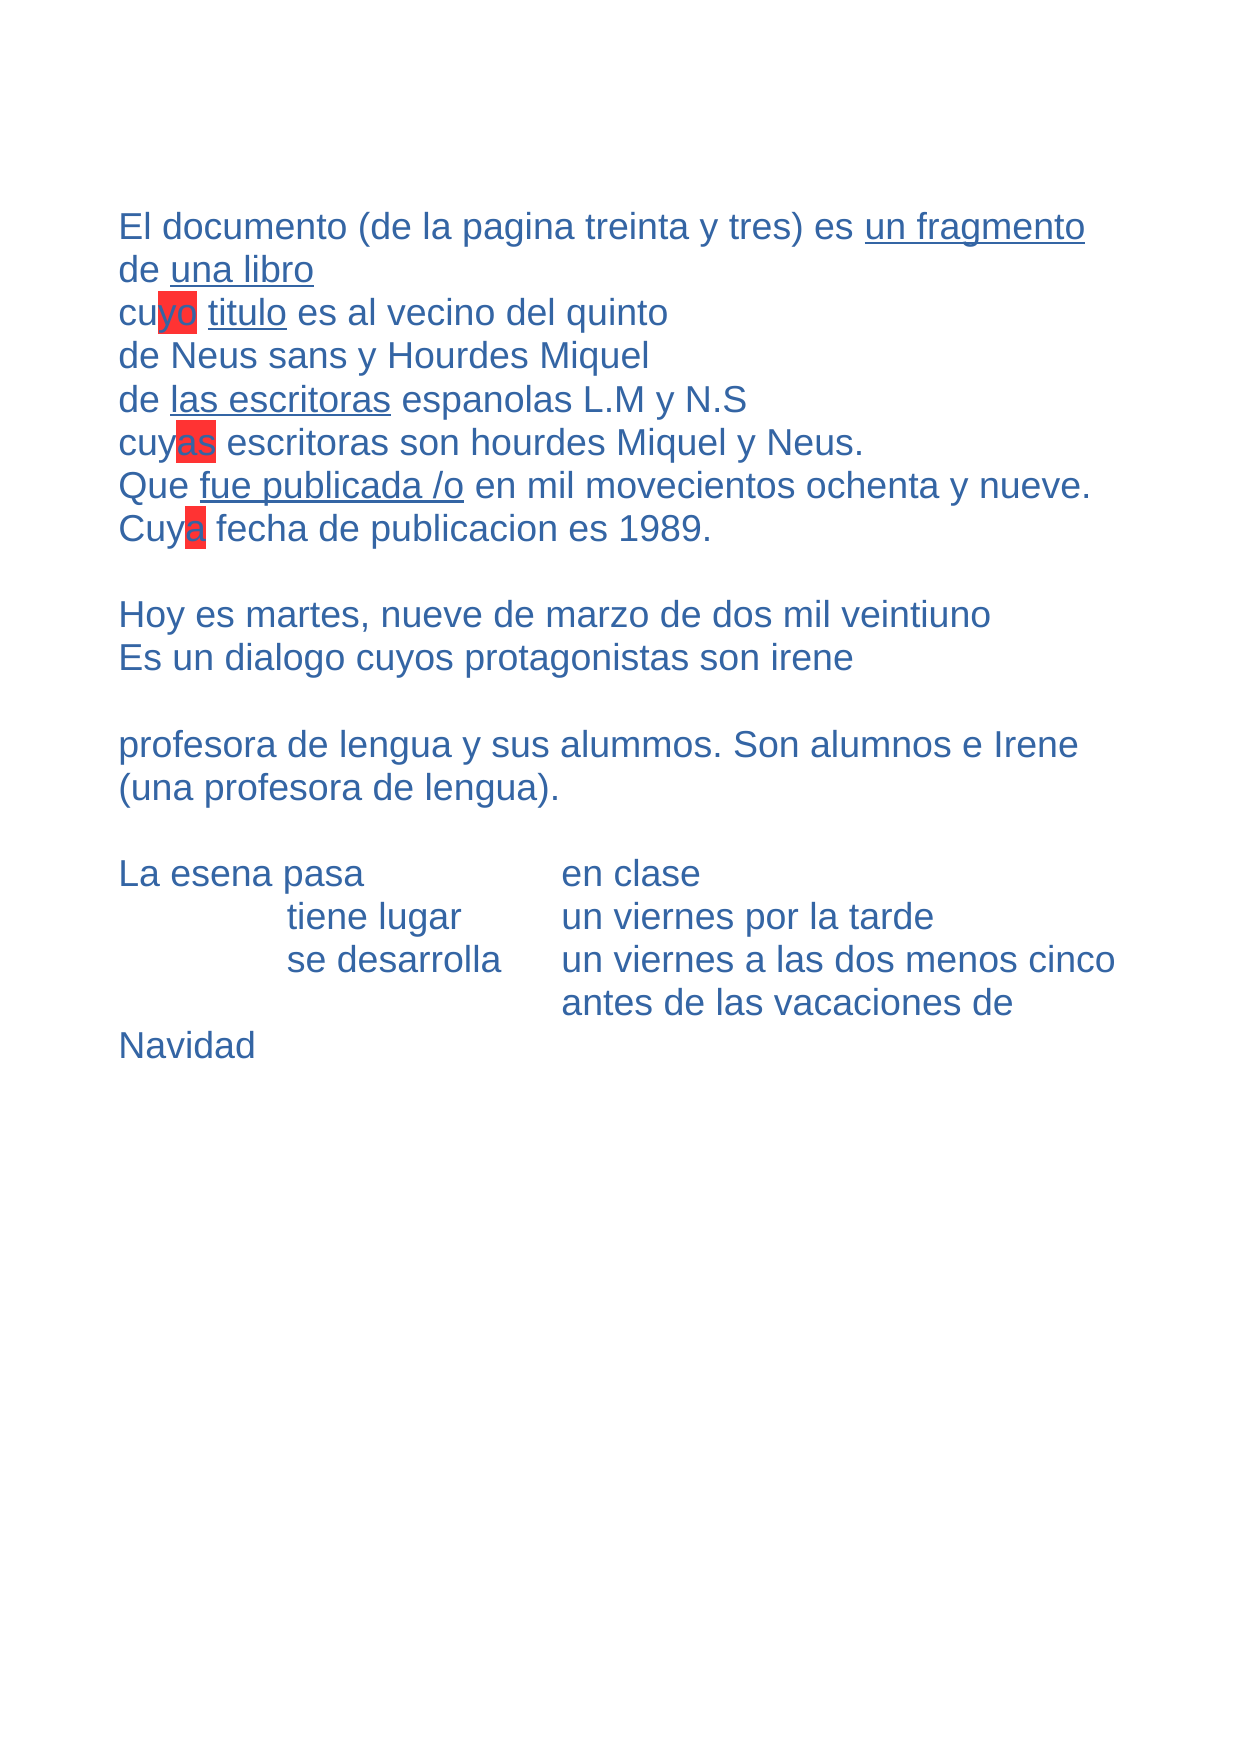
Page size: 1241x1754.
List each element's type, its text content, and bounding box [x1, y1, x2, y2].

text antes de las vacaciones de Navidad [118, 981, 1122, 1067]
text La esena pasa en clase [118, 851, 1122, 894]
text cuyas escritoras son hourdes Miquel y Neus. [118, 420, 1122, 463]
text se desarrolla un viernes a las dos menos cinco [118, 937, 1122, 981]
text cuyo titulo es al vecino del quinto [118, 291, 1122, 334]
text tiene lugar un viernes por la tarde [118, 894, 1122, 937]
text (una profesora de lengua). [118, 765, 1122, 808]
text Hoy es martes, nueve de marzo de dos mil veintiuno [118, 592, 1122, 636]
text profesora de lengua y sus alummos. Son alumnos e Irene [118, 722, 1122, 765]
text de las escritoras espanolas L.M y N.S [118, 377, 1122, 420]
text Cuya fecha de publicacion es 1989. [118, 506, 1122, 549]
text de Neus sans y Hourdes Miquel [118, 334, 1122, 377]
text Que fue publicada /o en mil movecientos ochenta y nueve. [118, 463, 1122, 506]
text Es un dialogo cuyos protagonistas son irene [118, 636, 1122, 679]
text El documento (de la pagina treinta y tres) es un fragmento de una libro [118, 204, 1122, 291]
